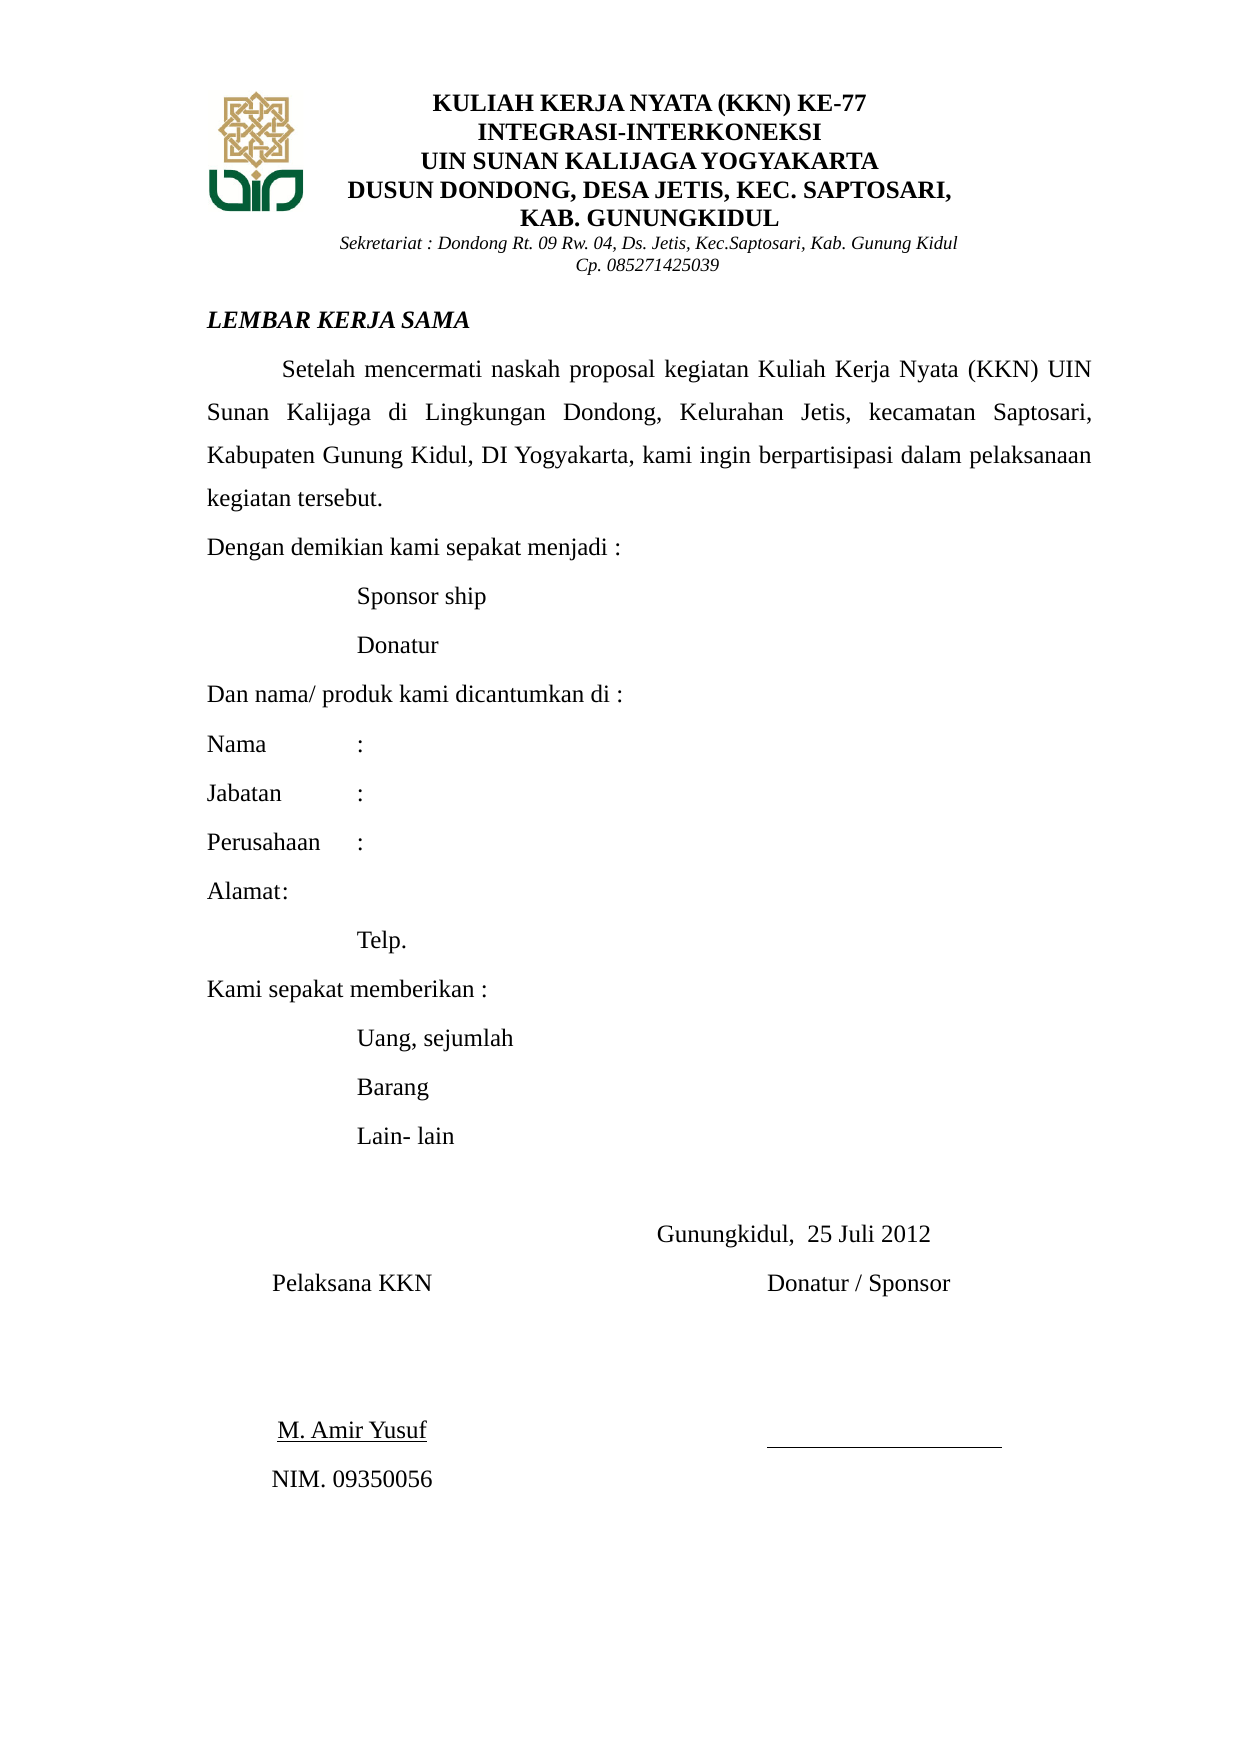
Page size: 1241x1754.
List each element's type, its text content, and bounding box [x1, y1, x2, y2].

table_header Pelaksana KKN M. Amir Yusuf NIM. 09350056 [207, 1268, 497, 1499]
text Barang [207, 1072, 1093, 1101]
text Uang, sejumlah [207, 1023, 1093, 1052]
text Nama : [207, 729, 1093, 757]
text Lain- lain [207, 1121, 1093, 1150]
text Dengan demikian kami sepakat menjadi : [207, 532, 1093, 561]
text Alamat : [207, 876, 1093, 904]
text Donatur [207, 631, 1093, 659]
picture [208, 90, 304, 212]
table_header Donatur / Sponsor [756, 1268, 1013, 1499]
text Sponsor ship [207, 581, 1093, 610]
text Gunungkidul, 25 Juli 2012 [207, 1219, 1093, 1248]
text Kami sepakat memberikan : [207, 974, 1093, 1003]
table_header [497, 1268, 756, 1499]
text Jabatan : [207, 778, 1093, 806]
text Perusahaan : [207, 827, 1093, 856]
text LEMBAR KERJA SAMA [207, 305, 1093, 334]
text Dan nama/ produk kami dicantumkan di : [207, 679, 1093, 708]
text Setelah mencermati naskah proposal kegiatan Kuliah Kerja Nyata (KKN) UIN Sunan Kalijaga di Lingkungan Dondong, Kelurahan Jetis, kecamatan Saptosari, Kabupaten Gunung Kidul, DI Yogyakarta, kami ingin berpartisipasi dalam pelaksanaan kegiatan tersebut. [207, 354, 1093, 512]
text Telp. [207, 925, 1093, 954]
